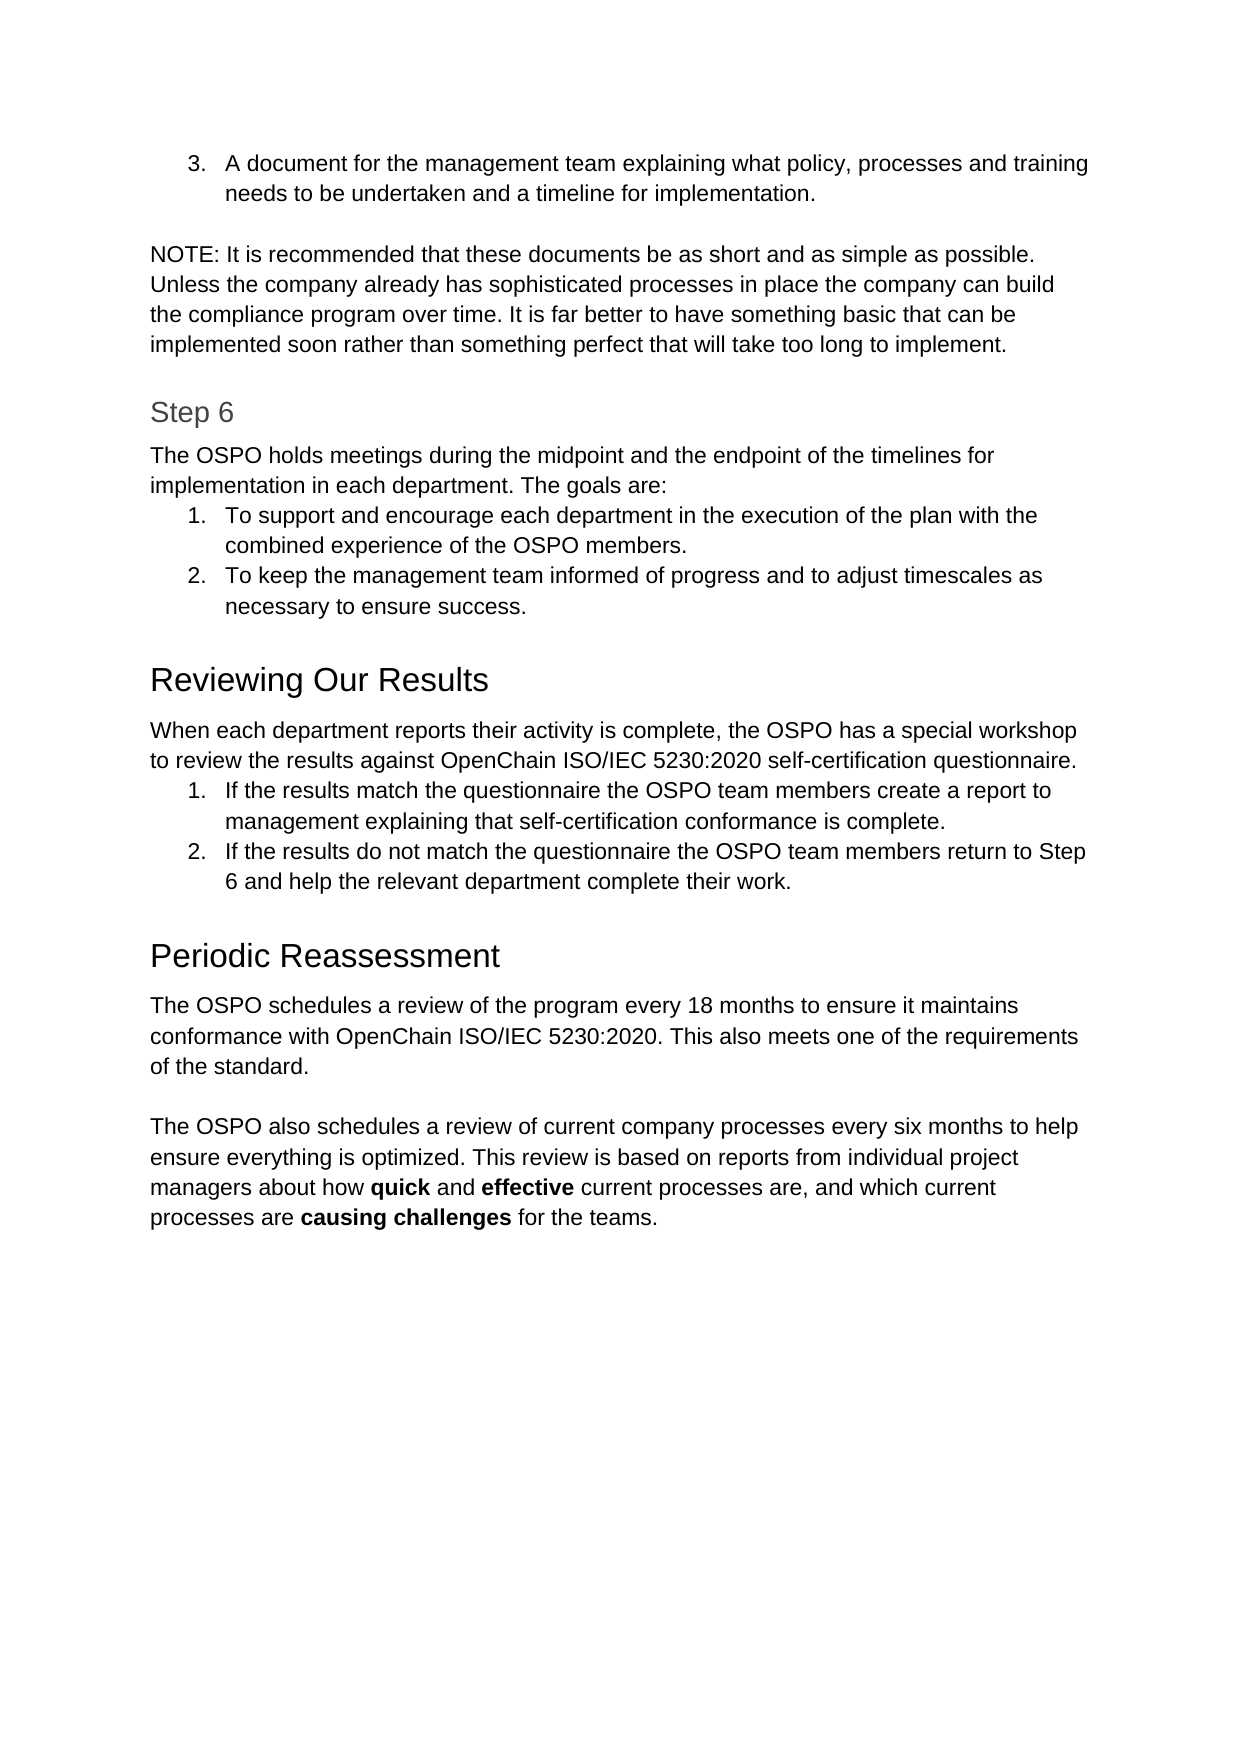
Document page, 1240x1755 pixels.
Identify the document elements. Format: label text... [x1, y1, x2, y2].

text The OSPO holds meetings during the midpoint and the endpoint of the timelines for implementation in each department. The goals are: [150, 442, 1089, 498]
list If the results do not match the questionnaire the OSPO team members return to Step 6 and help the relevant department complete their work. [187, 838, 1089, 894]
text The OSPO also schedules a review of current company processes every six months to help ensure everything is optimized. This review is based on reports from individual project managers about how quick and effective current processes are, and which current processes are causing challenges for the teams. [150, 1113, 1089, 1230]
subtitle Periodic Reassessment [150, 936, 1089, 974]
text NOTE: It is recommended that these documents be as short and as simple as possible. Unless the company already has sophisticated processes in place the company can build the compliance program over time. It is far better to have something basic that can be implemented soon rather than something perfect that will take too long to implement. [150, 241, 1089, 358]
list To keep the management team informed of progress and to adjust timescales as necessary to ensure success. [187, 562, 1089, 619]
text The OSPO schedules a review of the program every 18 months to ensure it maintains conformance with OpenChain ISO/IEC 5230:2020. This also meets one of the requirements of the standard. [150, 992, 1089, 1079]
list To support and encourage each department in the execution of the plan with the combined experience of the OSPO members. [187, 502, 1089, 559]
subtitle Reviewing Our Results [150, 660, 1089, 699]
list If the results match the questionnaire the OSPO team members create a report to management explaining that self-certification conformance is complete. [187, 777, 1089, 834]
subtitle Step 6 [150, 395, 1089, 428]
text When each department reports their activity is complete, the OSPO has a special workshop to review the results against OpenChain ISO/IEC 5230:2020 self-certification questionnaire. [150, 717, 1089, 774]
list A document for the management team explaining what policy, processes and training needs to be undertaken and a timeline for implementation. [187, 150, 1089, 207]
